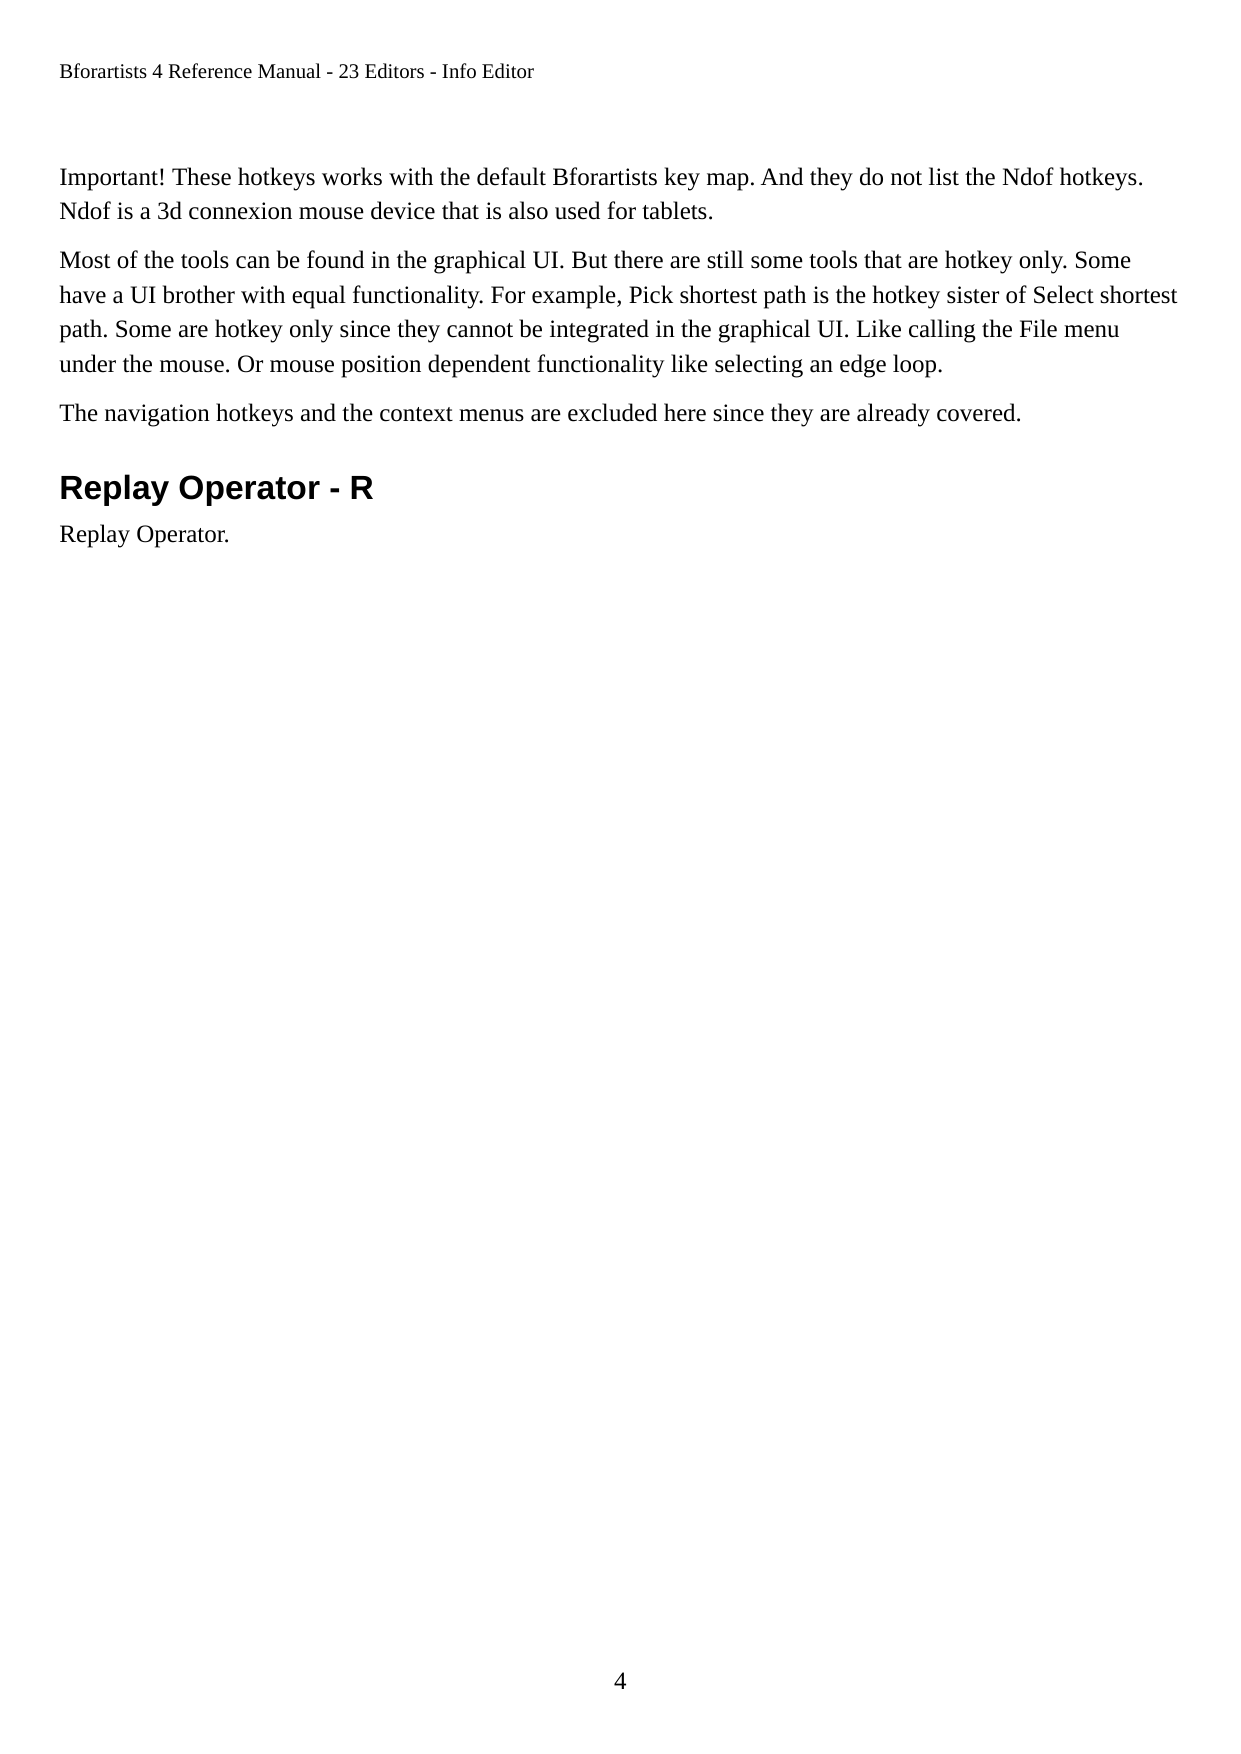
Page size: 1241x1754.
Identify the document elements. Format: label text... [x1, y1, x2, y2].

subtitle Replay Operator - R [59, 468, 1181, 506]
text Most of the tools can be found in the graphical UI. But there are still some tools that are hotkey only. Some have a UI brother with equal functionality. For example, Pick shortest path is the hotkey sister of Select shortest path. Some are hotkey only since they cannot be integrated in the graphical UI. Like calling the File menu under the mouse. Or mouse position dependent functionality like selecting an edge loop. [59, 245, 1181, 377]
text Replay Operator. [59, 519, 1181, 547]
text Important! These hotkeys works with the default Bforartists key map. And they do not list the Ndof hotkeys. Ndof is a 3d connexion mouse device that is also used for tablets. [59, 162, 1181, 225]
text The navigation hotkeys and the context menus are excluded here since they are already covered. [59, 398, 1181, 426]
